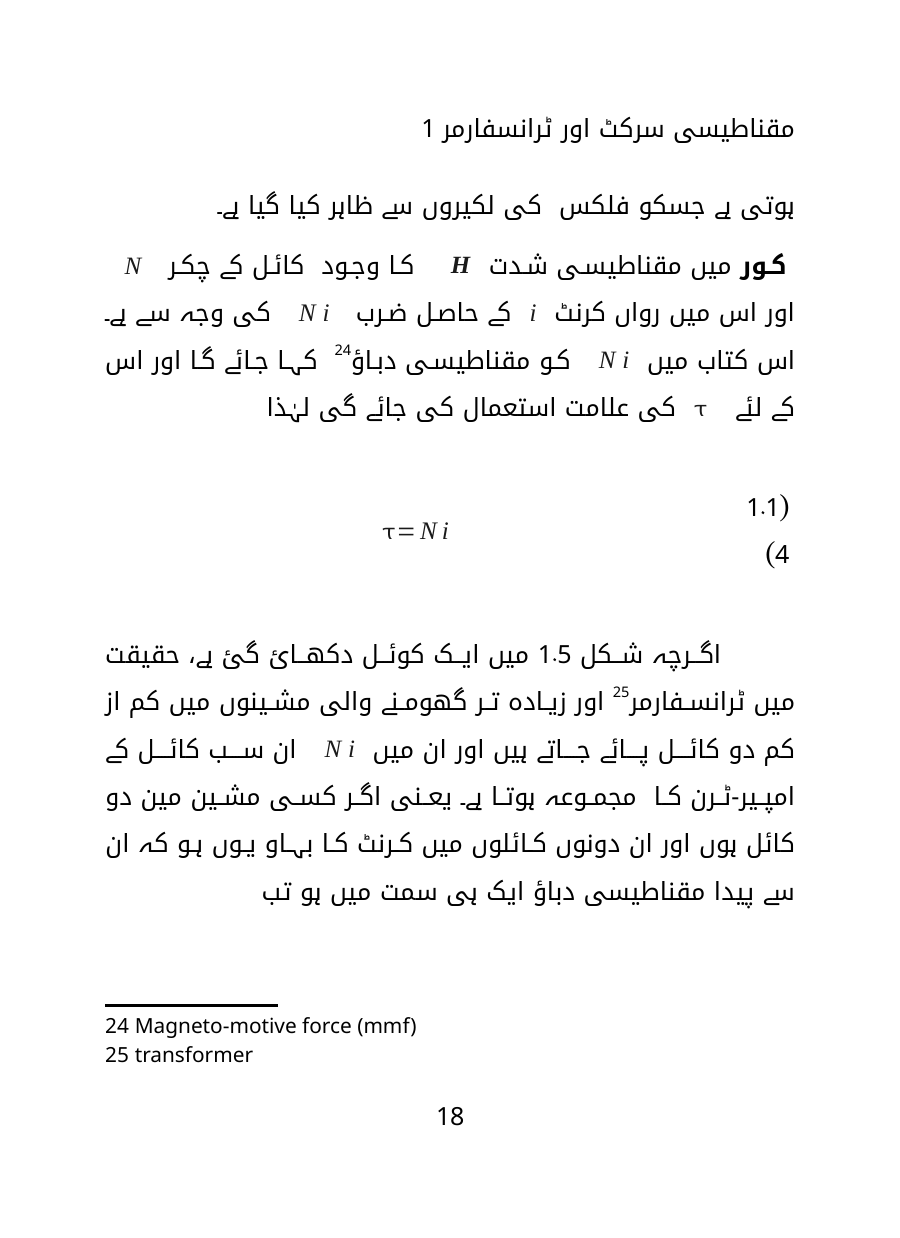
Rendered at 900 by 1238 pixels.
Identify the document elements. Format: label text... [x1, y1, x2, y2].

text Magneto-motive force (mmf) [105, 1012, 795, 1040]
text transformer [105, 1040, 795, 1068]
text کور میں مقناطیسی شدت کا وجود کائل کے چکر اور اس میں رواں کرنٹکے حاصل ضرب کی وجہ سے ہے۔ اس کتاب میں کو مقناطیسی دباؤ کہا جائے گا اور اس کے لئے کی علامت استعمال کی جائے گی لہٰذا [105, 242, 795, 432]
table_header [105, 479, 718, 597]
table_header (1.14) [718, 479, 795, 597]
text اگرچہ شکل 1.5 میں ایک کوئل دکھائ گئ ہے، حقیقت میں ٹرانسفارمر اور زیادہ تر گھومنے والی مشینوں میں کم از کم دو کائل پائے جاتے ہیں اور ان میں ان سب کائل کے امپیر-ٹرن کا مجموعہ ہوتا ہے۔ یعنی اگر کسی مشین مین دو کائل ہوں اور ان دونوں کائلوں میں کرنٹ کا بہاو یوں ہو کہ ان سے پیدا مقناطیسی دباؤ ایک ہی سمت میں ہو تب [105, 631, 795, 916]
text دیے گئے شکل میں کور کا کراس سکشنل رقبہ ہر جگہ یکساں ہے اور کائل میں کرنٹ امپیئر ہے۔ کائل چکر کا ہے۔ کائل میں کرنٹ کی وجہ سے کور میں فلکس پیدا ہوتی ہے جسکو فلکس کی لکیروں سے ظاہر کیا گیا ہے۔ [105, 182, 795, 230]
